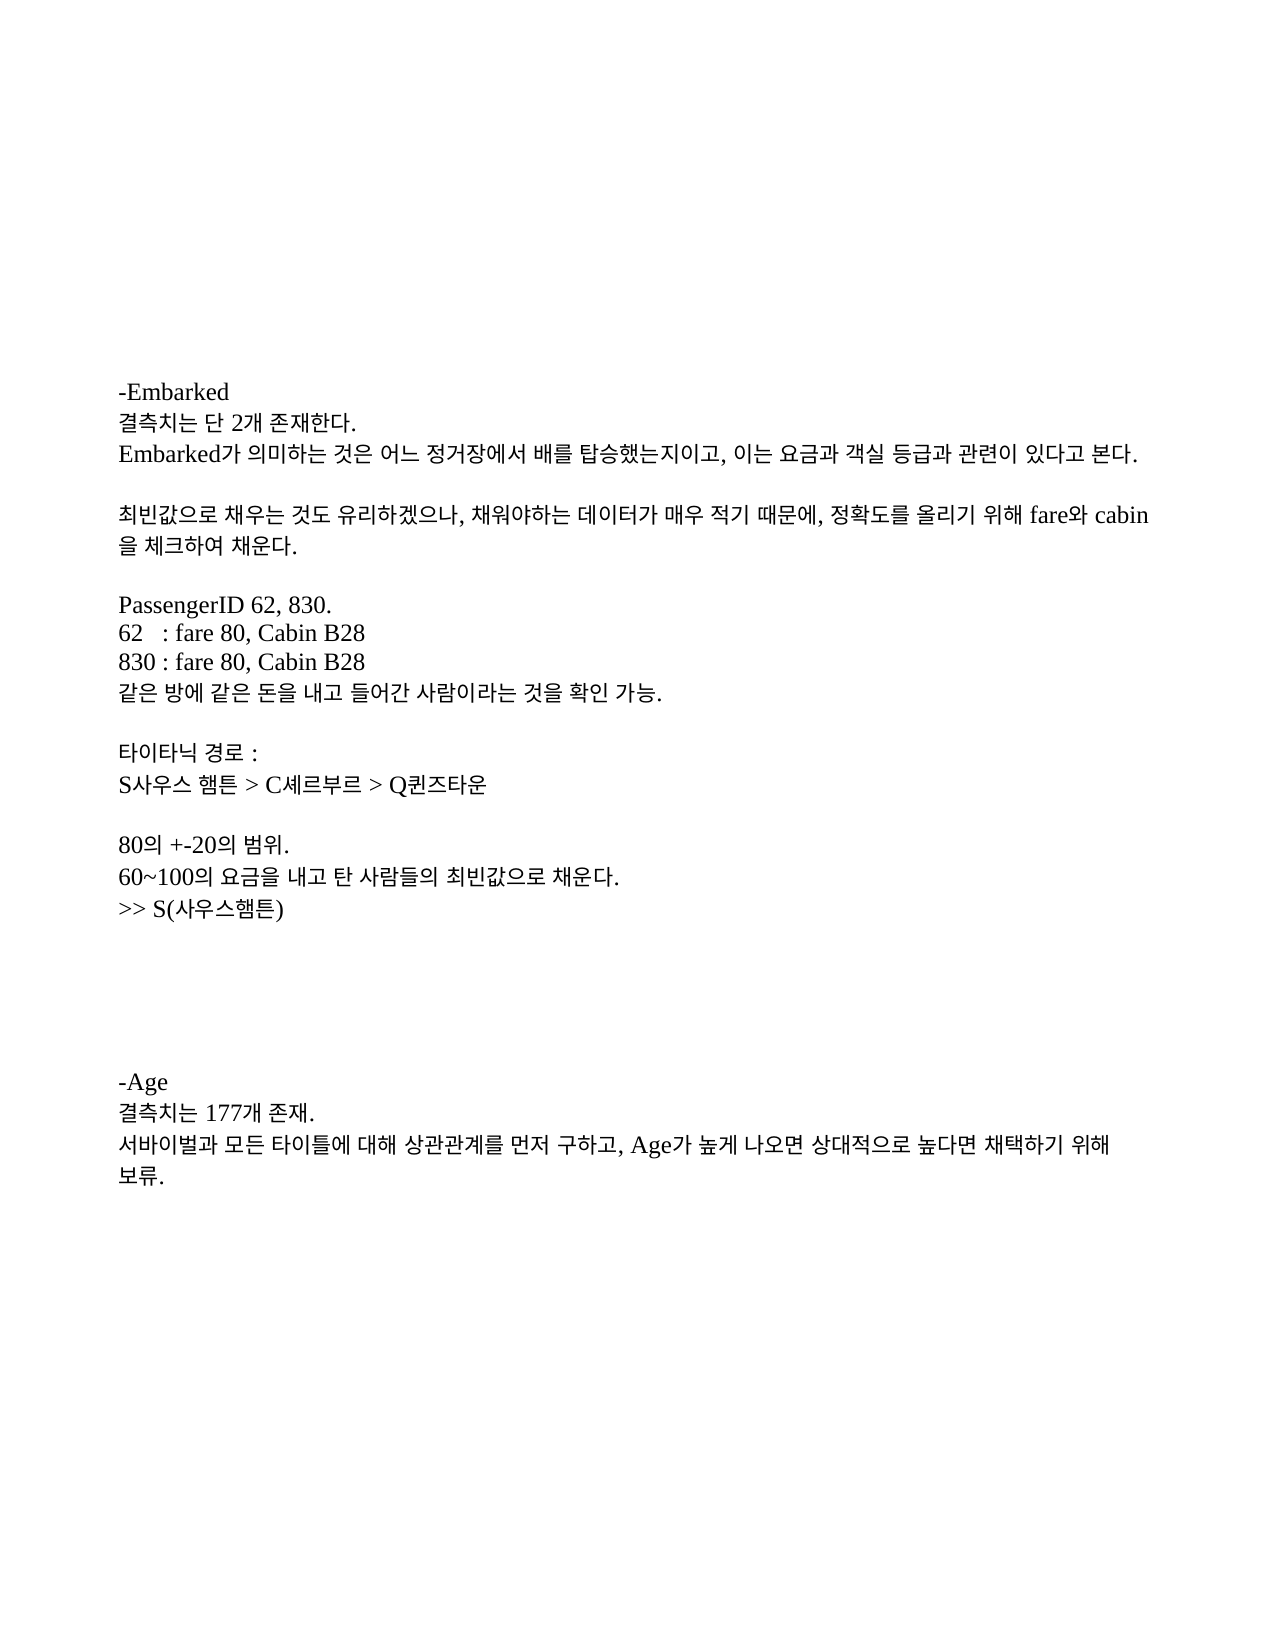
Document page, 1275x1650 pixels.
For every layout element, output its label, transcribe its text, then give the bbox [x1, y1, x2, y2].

text 60~100의 요금을 내고 탄 사람들의 최빈값으로 채운다. [118, 860, 1157, 892]
text >> S(사우스햄튼) [118, 892, 1157, 923]
text 결측치는 단 2개 존재한다. [118, 406, 1157, 437]
text 서바이벌과 모든 타이틀에 대해 상관관계를 먼저 구하고, Age가 높게 나오면 상대적으로 높다면 채택하기 위해 보류. [118, 1128, 1157, 1191]
text 80의 +-20의 범위. [118, 828, 1157, 860]
text 최빈값으로 채우는 것도 유리하겠으나, 채워야하는 데이터가 매우 적기 때문에, 정확도를 올리기 위해 fare와 cabin을 체크하여 채운다. [118, 498, 1157, 561]
text 결측치는 177개 존재. [118, 1096, 1157, 1128]
text 같은 방에 같은 돈을 내고 들어간 사람이라는 것을 확인 가능. [118, 676, 1157, 708]
text -Embarked [118, 377, 1157, 406]
text 62 : fare 80, Cabin B28 [118, 618, 1157, 647]
text PassengerID 62, 830. [118, 590, 1157, 618]
text -Age [118, 1067, 1157, 1096]
text S사우스 햄튼 > C셰르부르 > Q퀸즈타운 [118, 768, 1157, 800]
text Embarked가 의미하는 것은 어느 정거장에서 배를 탑승했는지이고, 이는 요금과 객실 등급과 관련이 있다고 본다. [118, 437, 1157, 469]
text 타이타닉 경로 : [118, 736, 1157, 768]
text 830 : fare 80, Cabin B28 [118, 647, 1157, 676]
